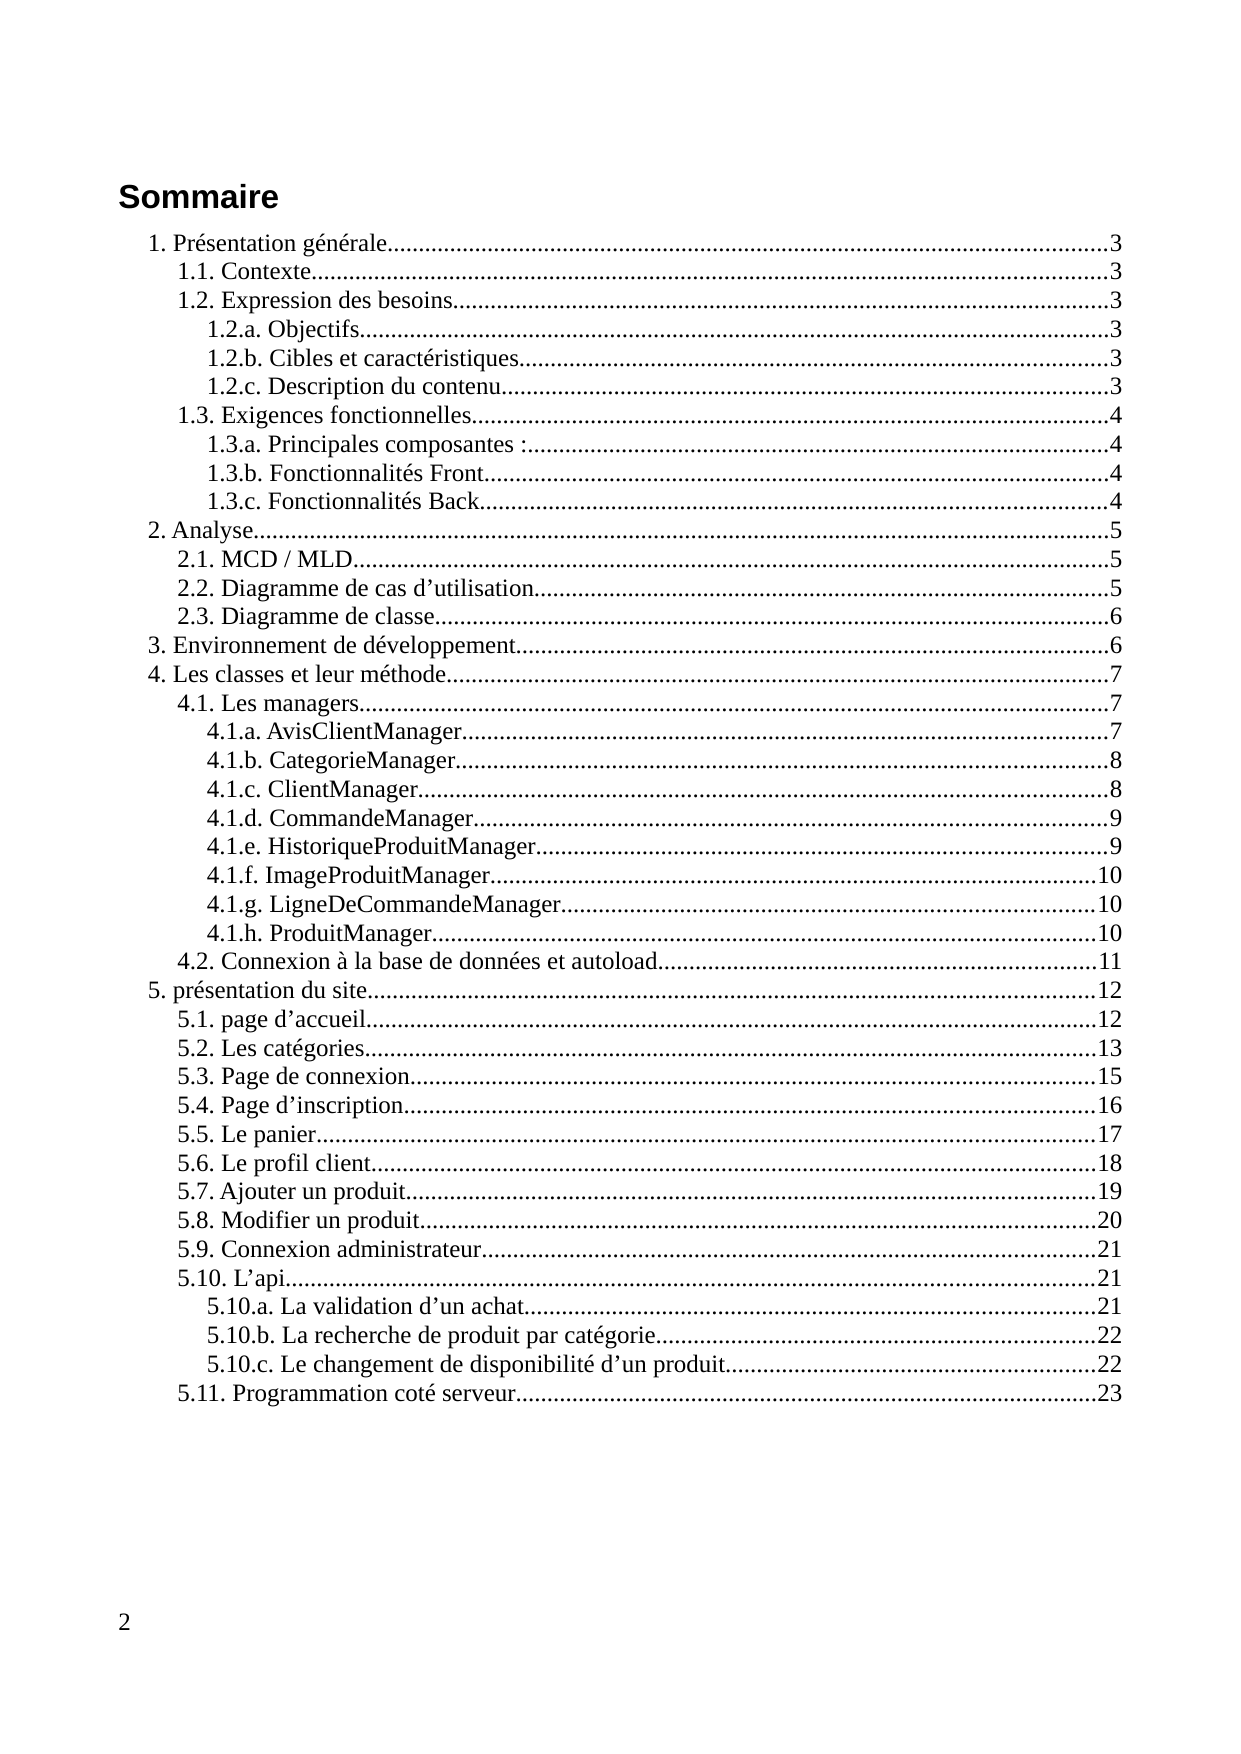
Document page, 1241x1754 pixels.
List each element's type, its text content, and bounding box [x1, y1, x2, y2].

text 4.1.a. AvisClientManager 7 [207, 716, 1122, 745]
text 1.3. Exigences fonctionnelles 4 [177, 400, 1122, 429]
text 5.11. Programmation coté serveur 23 [177, 1378, 1122, 1406]
text 5.2. Les catégories 13 [177, 1033, 1122, 1061]
text 4. Les classes et leur méthode 7 [148, 659, 1122, 688]
text 1. Présentation générale 3 [148, 228, 1122, 256]
text 5.6. Le profil client 18 [177, 1148, 1122, 1176]
text 2.1. MCD / MLD 5 [177, 544, 1122, 573]
text 1.2.a. Objectifs 3 [207, 314, 1122, 343]
text 4.1.f. ImageProduitManager 10 [207, 860, 1122, 889]
text 1.1. Contexte 3 [177, 256, 1122, 285]
text 5.10.b. La recherche de produit par catégorie 22 [207, 1320, 1122, 1349]
text 4.1.e. HistoriqueProduitManager 9 [207, 831, 1122, 860]
subtitle Sommaire [118, 177, 1122, 215]
text 2.3. Diagramme de classe 6 [177, 601, 1122, 630]
text 1.3.a. Principales composantes : 4 [207, 429, 1122, 458]
text 4.1.c. ClientManager 8 [207, 774, 1122, 803]
text 4.2. Connexion à la base de données et autoload 11 [177, 946, 1122, 975]
text 4.1.g. LigneDeCommandeManager 10 [207, 889, 1122, 918]
text 1.3.b. Fonctionnalités Front 4 [207, 458, 1122, 486]
text 1.3.c. Fonctionnalités Back 4 [207, 486, 1122, 515]
text 5.4. Page d’inscription 16 [177, 1090, 1122, 1119]
text 4.1. Les managers 7 [177, 688, 1122, 716]
text 5.5. Le panier 17 [177, 1119, 1122, 1148]
text 1.2.c. Description du contenu 3 [207, 371, 1122, 400]
text 2. Analyse 5 [148, 515, 1122, 544]
text 4.1.d. CommandeManager 9 [207, 803, 1122, 831]
text 5.9. Connexion administrateur 21 [177, 1234, 1122, 1263]
text 5.3. Page de connexion 15 [177, 1061, 1122, 1090]
text 4.1.h. ProduitManager 10 [207, 918, 1122, 946]
text 1.2.b. Cibles et caractéristiques 3 [207, 343, 1122, 371]
text 2.2. Diagramme de cas d’utilisation 5 [177, 573, 1122, 601]
text 3. Environnement de développement 6 [148, 630, 1122, 659]
text 5.10.a. La validation d’un achat 21 [207, 1291, 1122, 1320]
text 5.8. Modifier un produit 20 [177, 1205, 1122, 1234]
text 5. présentation du site 12 [148, 975, 1122, 1004]
text 5.10. L’api 21 [177, 1263, 1122, 1291]
text 4.1.b. CategorieManager 8 [207, 745, 1122, 774]
text 5.10.c. Le changement de disponibilité d’un produit 22 [207, 1349, 1122, 1378]
text 5.7. Ajouter un produit 19 [177, 1176, 1122, 1205]
text 1.2. Expression des besoins 3 [177, 285, 1122, 314]
text 5.1. page d’accueil 12 [177, 1004, 1122, 1033]
